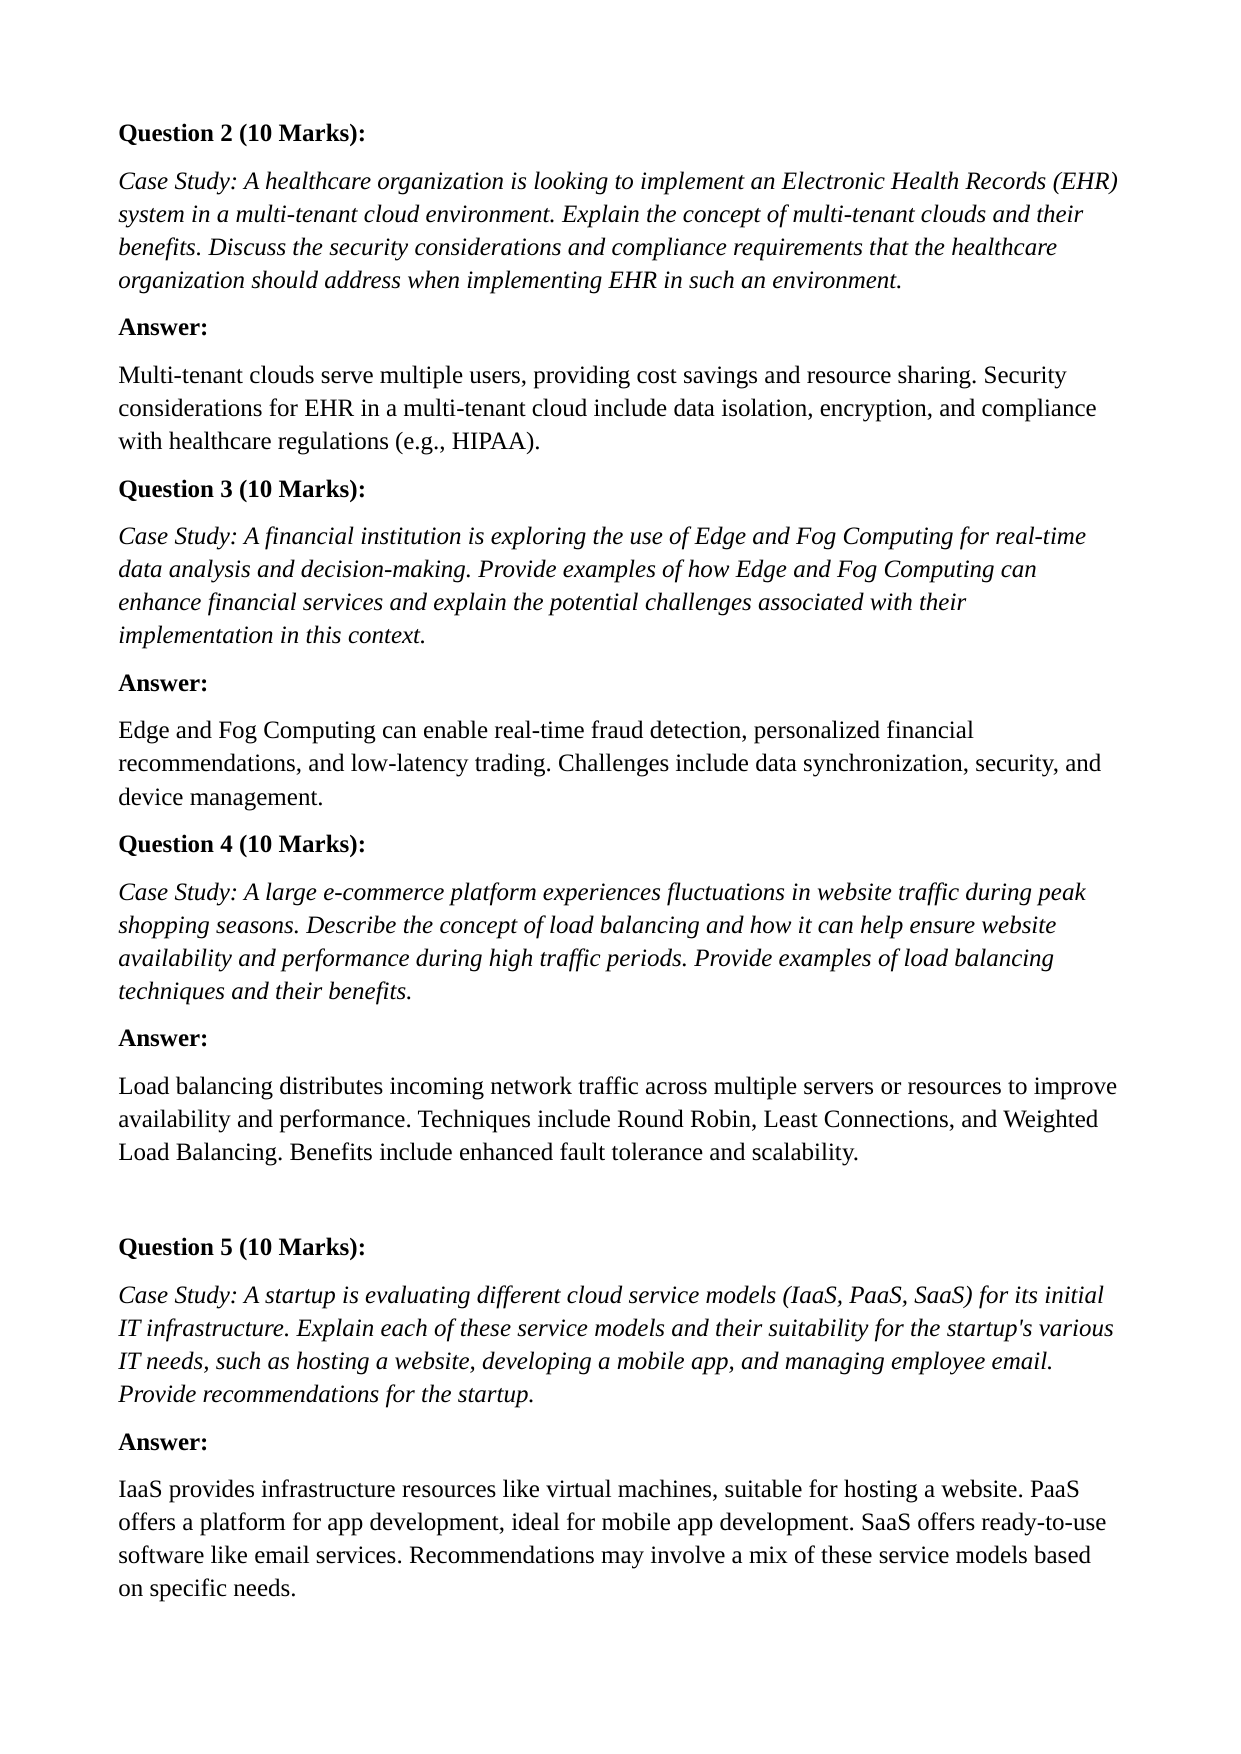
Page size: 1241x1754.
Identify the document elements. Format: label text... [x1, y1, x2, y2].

text Case Study: A financial institution is exploring the use of Edge and Fog Computing for real-time data analysis and decision-making. Provide examples of how Edge and Fog Computing can enhance financial services and explain the potential challenges associated with their implementation in this context. [118, 521, 1122, 649]
text IaaS provides infrastructure resources like virtual machines, suitable for hosting a website. PaaS offers a platform for app development, ideal for mobile app development. SaaS offers ready-to-use software like email services. Recommendations may involve a mix of these service models based on specific needs. [118, 1474, 1122, 1602]
text Answer: [118, 312, 1122, 341]
text Load balancing distributes incoming network traffic across multiple servers or resources to improve availability and performance. Techniques include Round Robin, Least Connections, and Weighted Load Balancing. Benefits include enhanced fault tolerance and scalability. [118, 1071, 1122, 1166]
text Answer: [118, 1427, 1122, 1455]
text Case Study: A healthcare organization is looking to implement an Electronic Health Records (EHR) system in a multi-tenant cloud environment. Explain the concept of multi-tenant clouds and their benefits. Discuss the security considerations and compliance requirements that the healthcare organization should address when implementing EHR in such an environment. [118, 166, 1122, 293]
text Question 4 (10 Marks): [118, 829, 1122, 858]
text Edge and Fog Computing can enable real-time fraud detection, personalized financial recommendations, and low-latency trading. Challenges include data synchronization, security, and device management. [118, 716, 1122, 810]
text Case Study: A startup is evaluating different cloud service models (IaaS, PaaS, SaaS) for its initial IT infrastructure. Explain each of these service models and their suitability for the startup's various IT needs, such as hosting a website, developing a mobile app, and managing employee email. Provide recommendations for the startup. [118, 1280, 1122, 1408]
text Question 2 (10 Marks): [118, 118, 1122, 147]
text Question 3 (10 Marks): [118, 474, 1122, 502]
text Question 5 (10 Marks): [118, 1232, 1122, 1261]
text Case Study: A large e-commerce platform experiences fluctuations in website traffic during peak shopping seasons. Describe the concept of load balancing and how it can help ensure website availability and performance during high traffic periods. Provide examples of load balancing techniques and their benefits. [118, 877, 1122, 1004]
text Answer: [118, 668, 1122, 697]
text Multi-tenant clouds serve multiple users, providing cost savings and resource sharing. Security considerations for EHR in a multi-tenant cloud include data isolation, encryption, and compliance with healthcare regulations (e.g., HIPAA). [118, 360, 1122, 455]
text Answer: [118, 1023, 1122, 1052]
